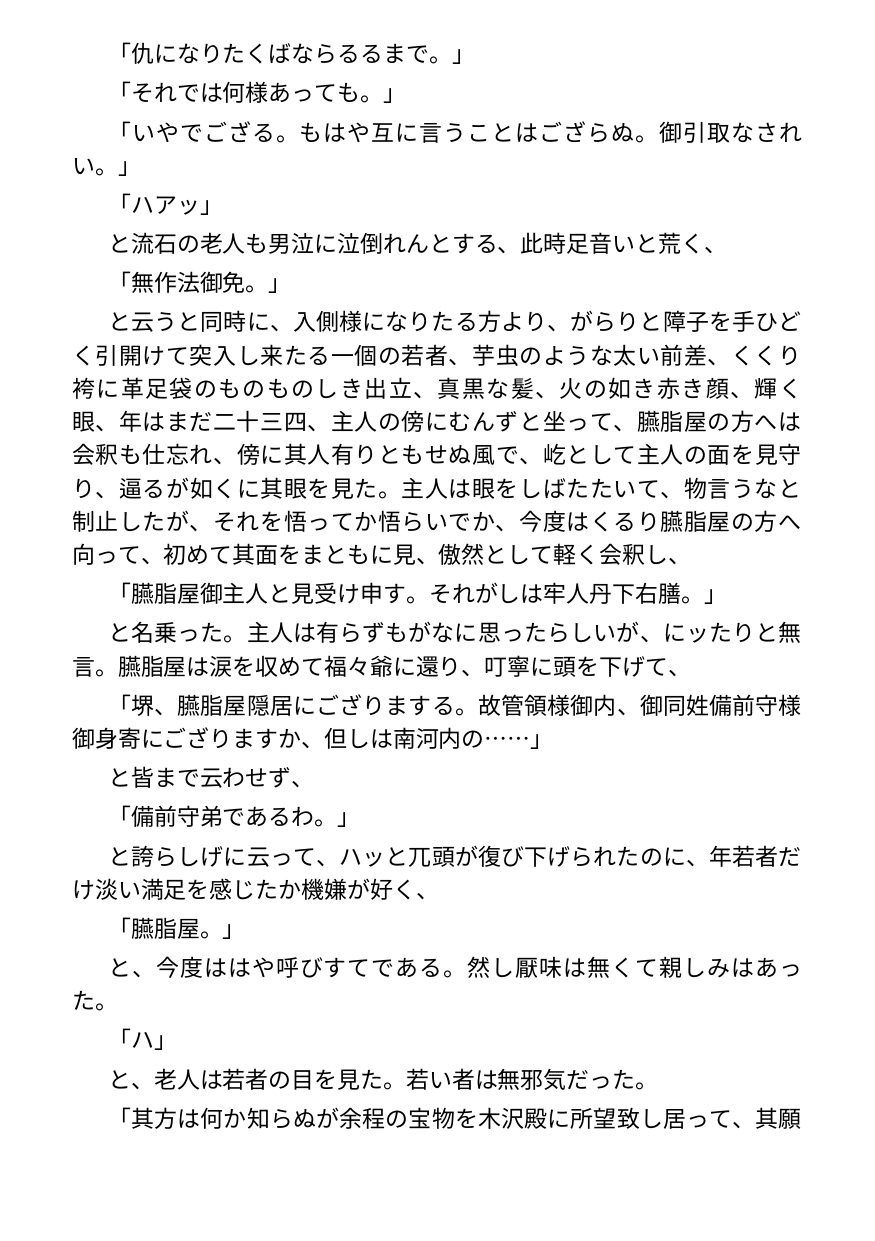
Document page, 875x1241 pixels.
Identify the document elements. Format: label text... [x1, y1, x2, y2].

text 「仇になりたくばならるるまで。」 [72, 36, 802, 69]
text 「臙脂屋御主人と見受け申す。それがしは牢人丹下右膳。」 [72, 576, 802, 609]
text と皆まで云わせず、 [72, 760, 802, 793]
text 「備前守弟であるわ。」 [72, 799, 802, 832]
text と誇らしげに云って、ハッと兀頭が復び下げられたのに、年若者だけ淡い満足を感じたか機嫌が好く、 [72, 838, 802, 905]
text と、今度ははや呼びすてである。然し厭味は無くて親しみはあった。 [72, 950, 802, 1016]
text 「無作法御免。」 [72, 265, 802, 298]
text と、老人は若者の目を見た。若い者は無邪気だった。 [72, 1061, 802, 1095]
text 「それでは何様あっても。」 [72, 75, 802, 108]
text 「いやでござる。もはや互に言うことはござらぬ。御引取なされい。」 [72, 114, 802, 181]
text 「ハ」 [72, 1022, 802, 1056]
text と名乗った。主人は有らずもがなに思ったらしいが、にッたりと無言。臙脂屋は涙を収めて福々爺に還り、叮寧に頭を下げて、 [72, 615, 802, 682]
text 「臙脂屋。」 [72, 911, 802, 944]
text と流石の老人も男泣に泣倒れんとする、此時足音いと荒く、 [72, 226, 802, 259]
text 「ハアッ」 [72, 187, 802, 220]
text 「堺、臙脂屋隠居にござりまする。故管領様御内、御同姓備前守様御身寄にござりますか、但しは南河内の……」 [72, 688, 802, 754]
text と云うと同時に、入側様になりたる方より、がらりと障子を手ひどく引開けて突入し来たる一個の若者、芋虫のような太い前差、くくり袴に革足袋のものものしき出立、真黒な髪、火の如き赤き顔、輝く眼、年はまだ二十三四、主人の傍にむんずと坐って、臙脂屋の方へは会釈も仕忘れ、傍に其人有りともせぬ風で、屹として主人の面を見守り、逼るが如くに其眼を見た。主人は眼をしばたたいて、物言うなと制止したが、それを悟ってか悟らいでか、今度はくるり臙脂屋の方へ向って、初めて其面をまともに見、傲然として軽く会釈し、 [72, 304, 802, 570]
text 「其方は何か知らぬが余程の宝物を木沢殿に所望致し居って、其願 [72, 1101, 802, 1134]
